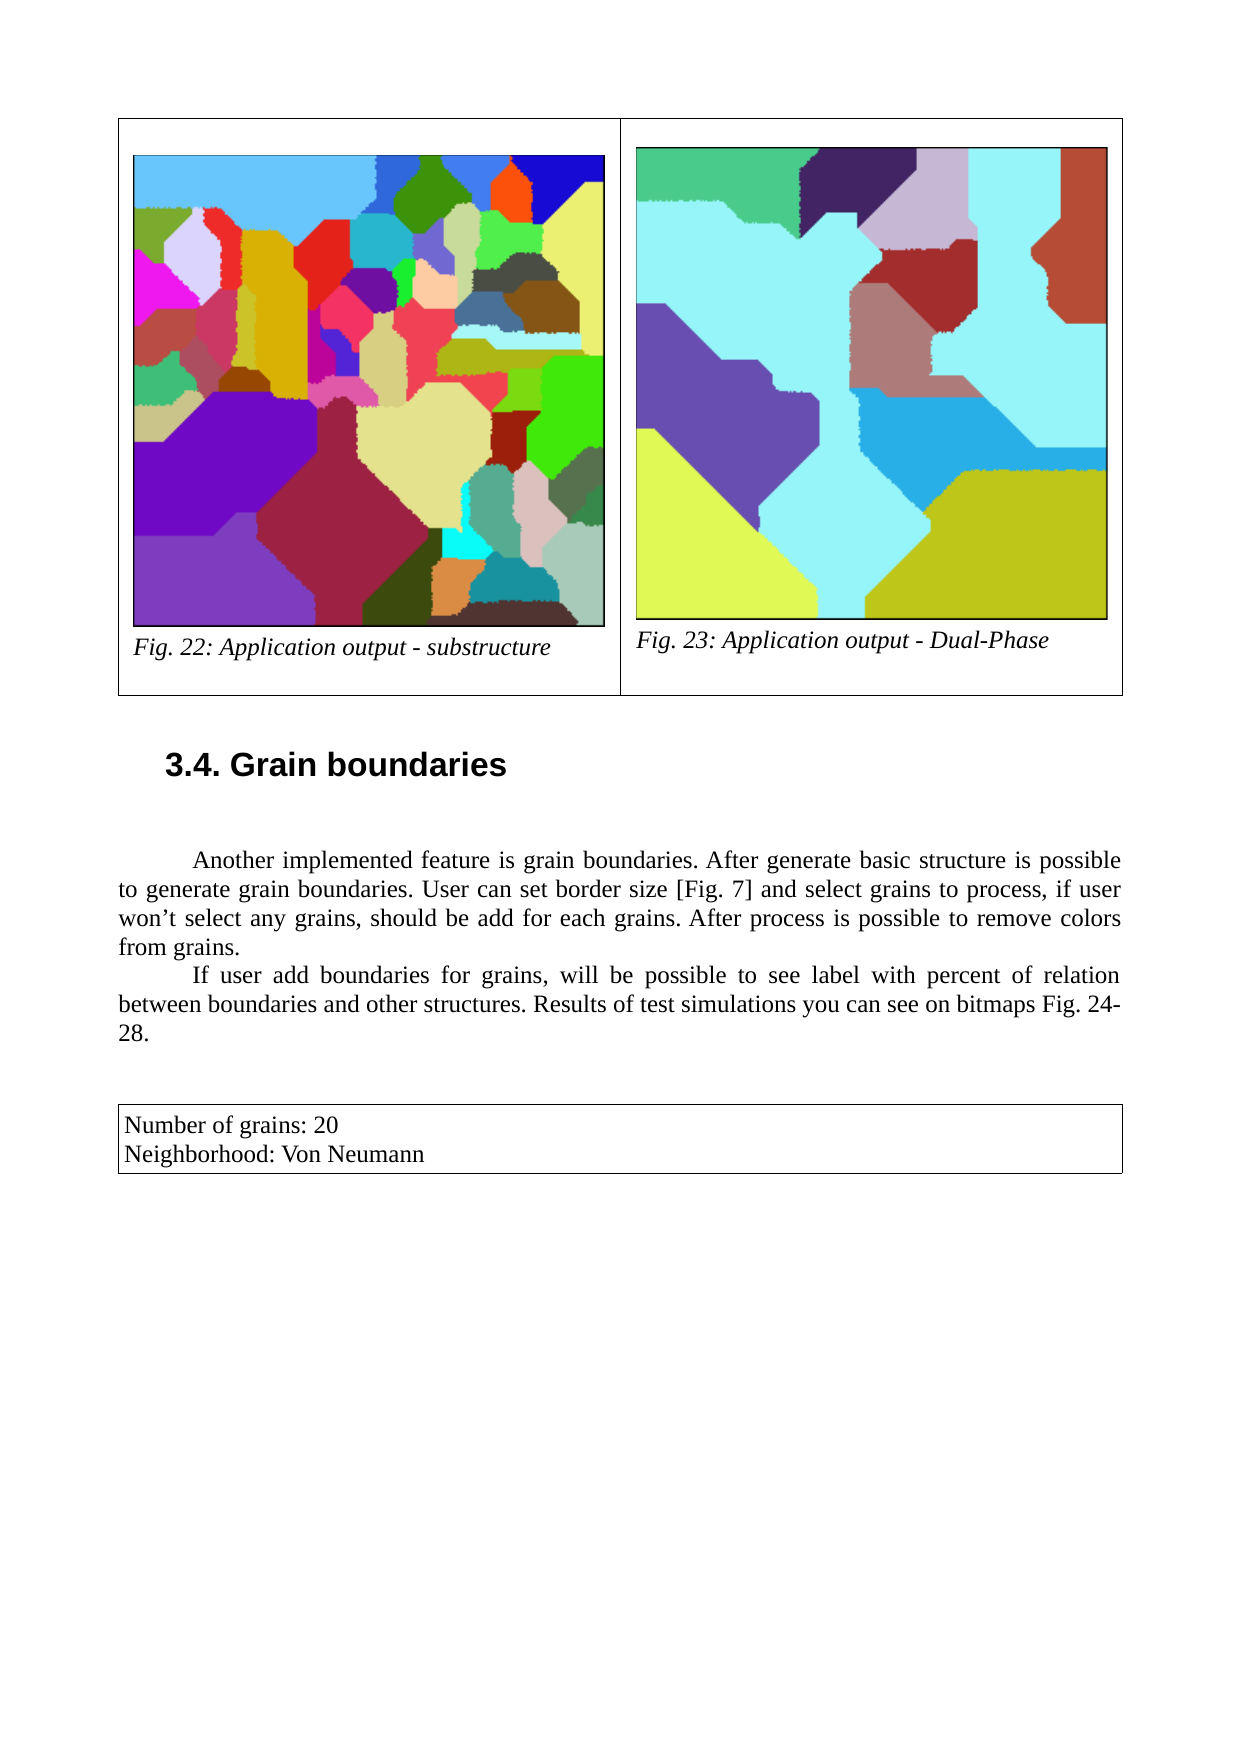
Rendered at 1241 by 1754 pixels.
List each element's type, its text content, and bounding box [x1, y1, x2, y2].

subtitle Grain boundaries [156, 745, 1122, 784]
text If user add boundaries for grains, will be possible to see label with percent of relation between boundaries and other structures. Results of test simulations you can see on bitmaps Fig. 24-28. [118, 960, 1122, 1047]
table_cell [621, 119, 1122, 695]
text Another implemented feature is grain boundaries. After generate basic structure is possible to generate grain boundaries. User can set border size [Fig. 7] and select grains to process, if user won’t select any grains, should be add for each grains. After process is possible to remove colors from grains. [118, 845, 1122, 960]
table_header Number of grains: 20 Neighborhood: Von Neumann [119, 1105, 1122, 1173]
picture [133, 155, 605, 627]
picture [636, 147, 1108, 620]
table_cell [119, 119, 620, 695]
